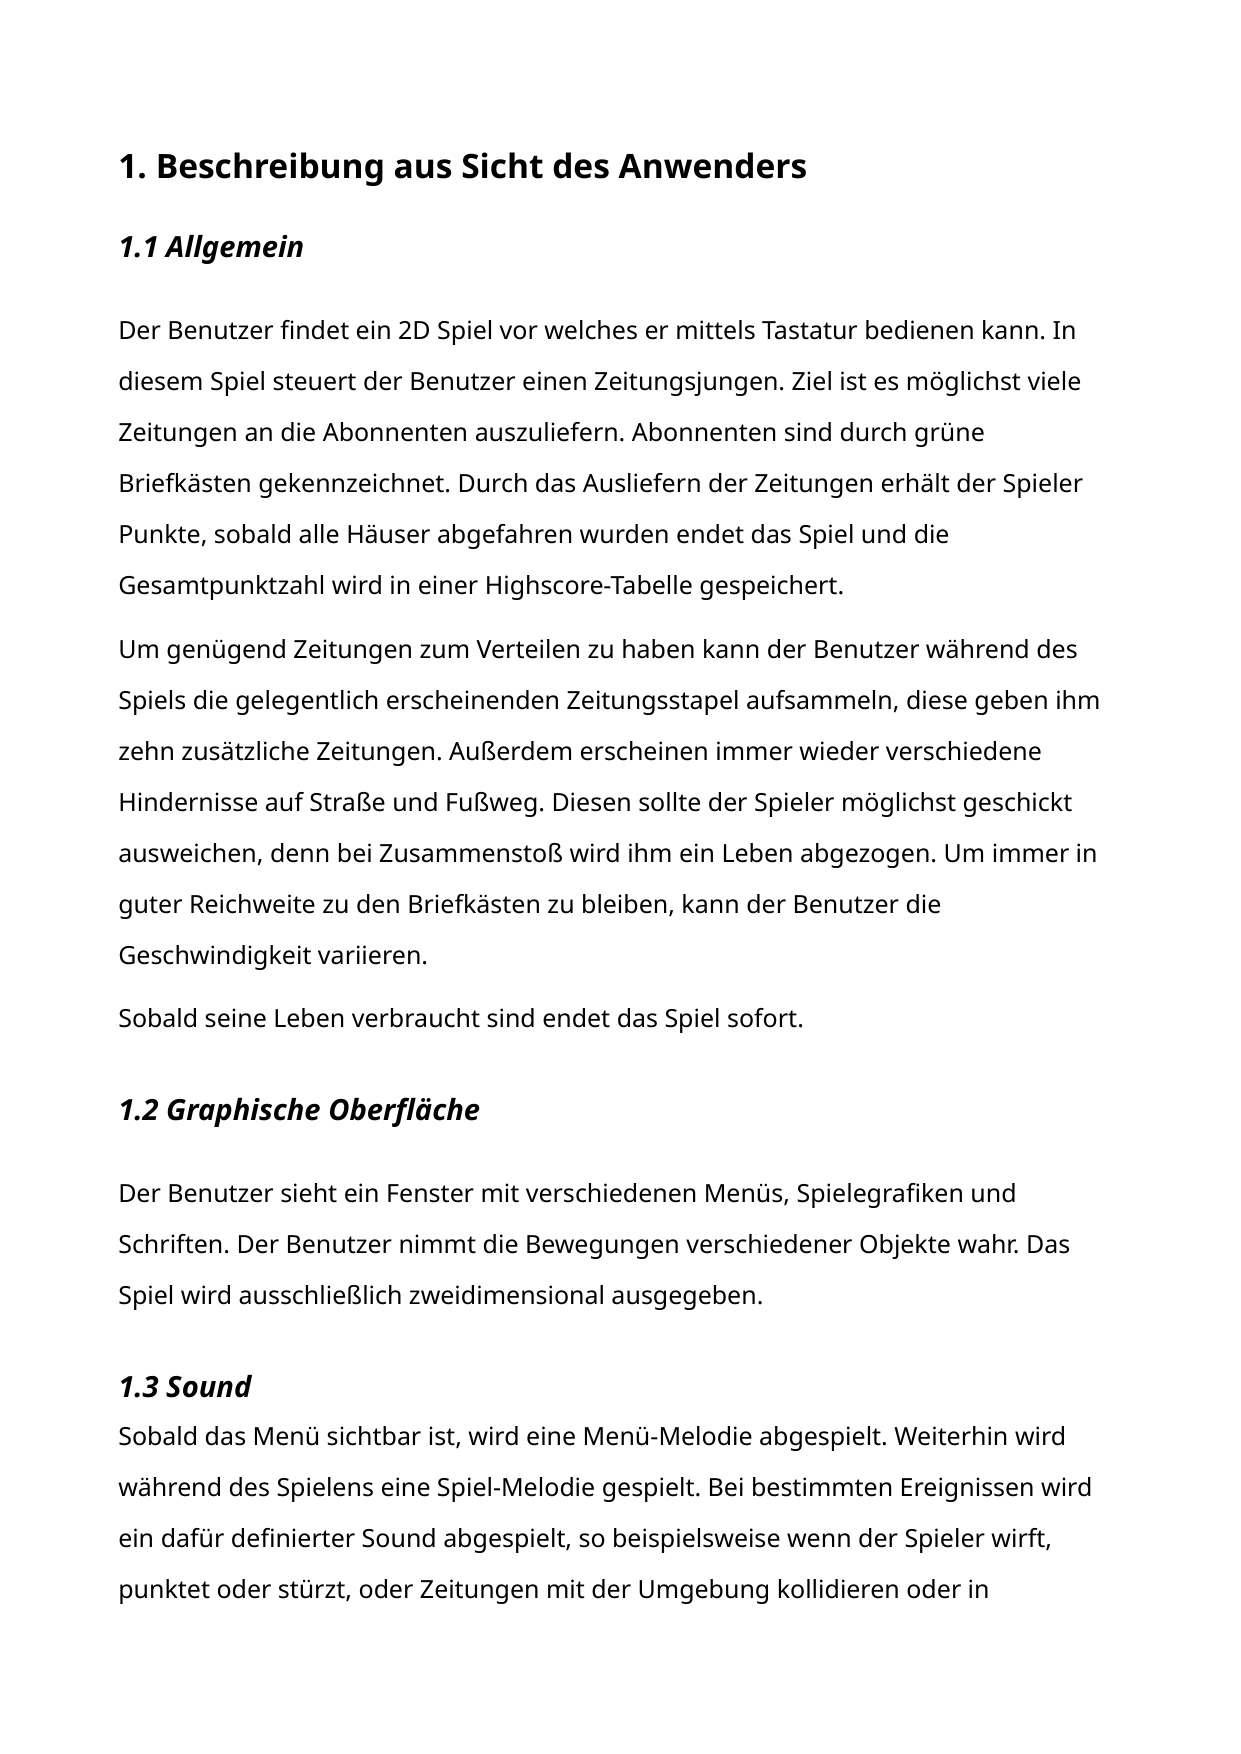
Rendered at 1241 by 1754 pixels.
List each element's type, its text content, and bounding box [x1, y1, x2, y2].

subtitle 1. Beschreibung aus Sicht des Anwenders [118, 143, 1122, 189]
subtitle 1.1 Allgemein [118, 226, 1122, 266]
text Der Benutzer sieht ein Fenster mit verschiedenen Menüs, Spielegrafiken und Schriften. Der Benutzer nimmt die Bewegungen verschiedener Objekte wahr. Das Spiel wird ausschließlich zweidimensional ausgegeben. [118, 1176, 1122, 1312]
text Um genügend Zeitungen zum Verteilen zu haben kann der Benutzer während des Spiels die gelegentlich erscheinenden Zeitungsstapel aufsammeln, diese geben ihm zehn zusätzliche Zeitungen. Außerdem erscheinen immer wieder verschiedene Hindernisse auf Straße und Fußweg. Diesen sollte der Spieler möglichst geschickt ausweichen, denn bei Zusammenstoß wird ihm ein Leben abgezogen. Um immer in guter Reichweite zu den Briefkästen zu bleiben, kann der Benutzer die Geschwindigkeit variieren. [118, 631, 1122, 972]
subtitle 1.2 Graphische Oberfläche [118, 1090, 1122, 1129]
text Der Benutzer findet ein 2D Spiel vor welches er mittels Tastatur bedienen kann. In diesem Spiel steuert der Benutzer einen Zeitungsjungen. Ziel ist es möglichst viele Zeitungen an die Abonnenten auszuliefern. Abonnenten sind durch grüne Briefkästen gekennzeichnet. Durch das Ausliefern der Zeitungen erhält der Spieler Punkte, sobald alle Häuser abgefahren wurden endet das Spiel und die Gesamtpunktzahl wird in einer Highscore-Tabelle gespeichert. [118, 313, 1122, 602]
text Sobald das Menü sichtbar ist, wird eine Menü-Melodie abgespielt. Weiterhin wird während des Spielens eine Spiel-Melodie gespielt. Bei bestimmten Ereignissen wird ein dafür definierter Sound abgespielt, so beispielsweise wenn der Spieler wirft, punktet oder stürzt, oder Zeitungen mit der Umgebung kollidieren oder in [118, 1419, 1122, 1606]
subtitle 1.3 Sound [118, 1367, 1122, 1406]
text Sobald seine Leben verbraucht sind endet das Spiel sofort. [118, 1001, 1122, 1035]
